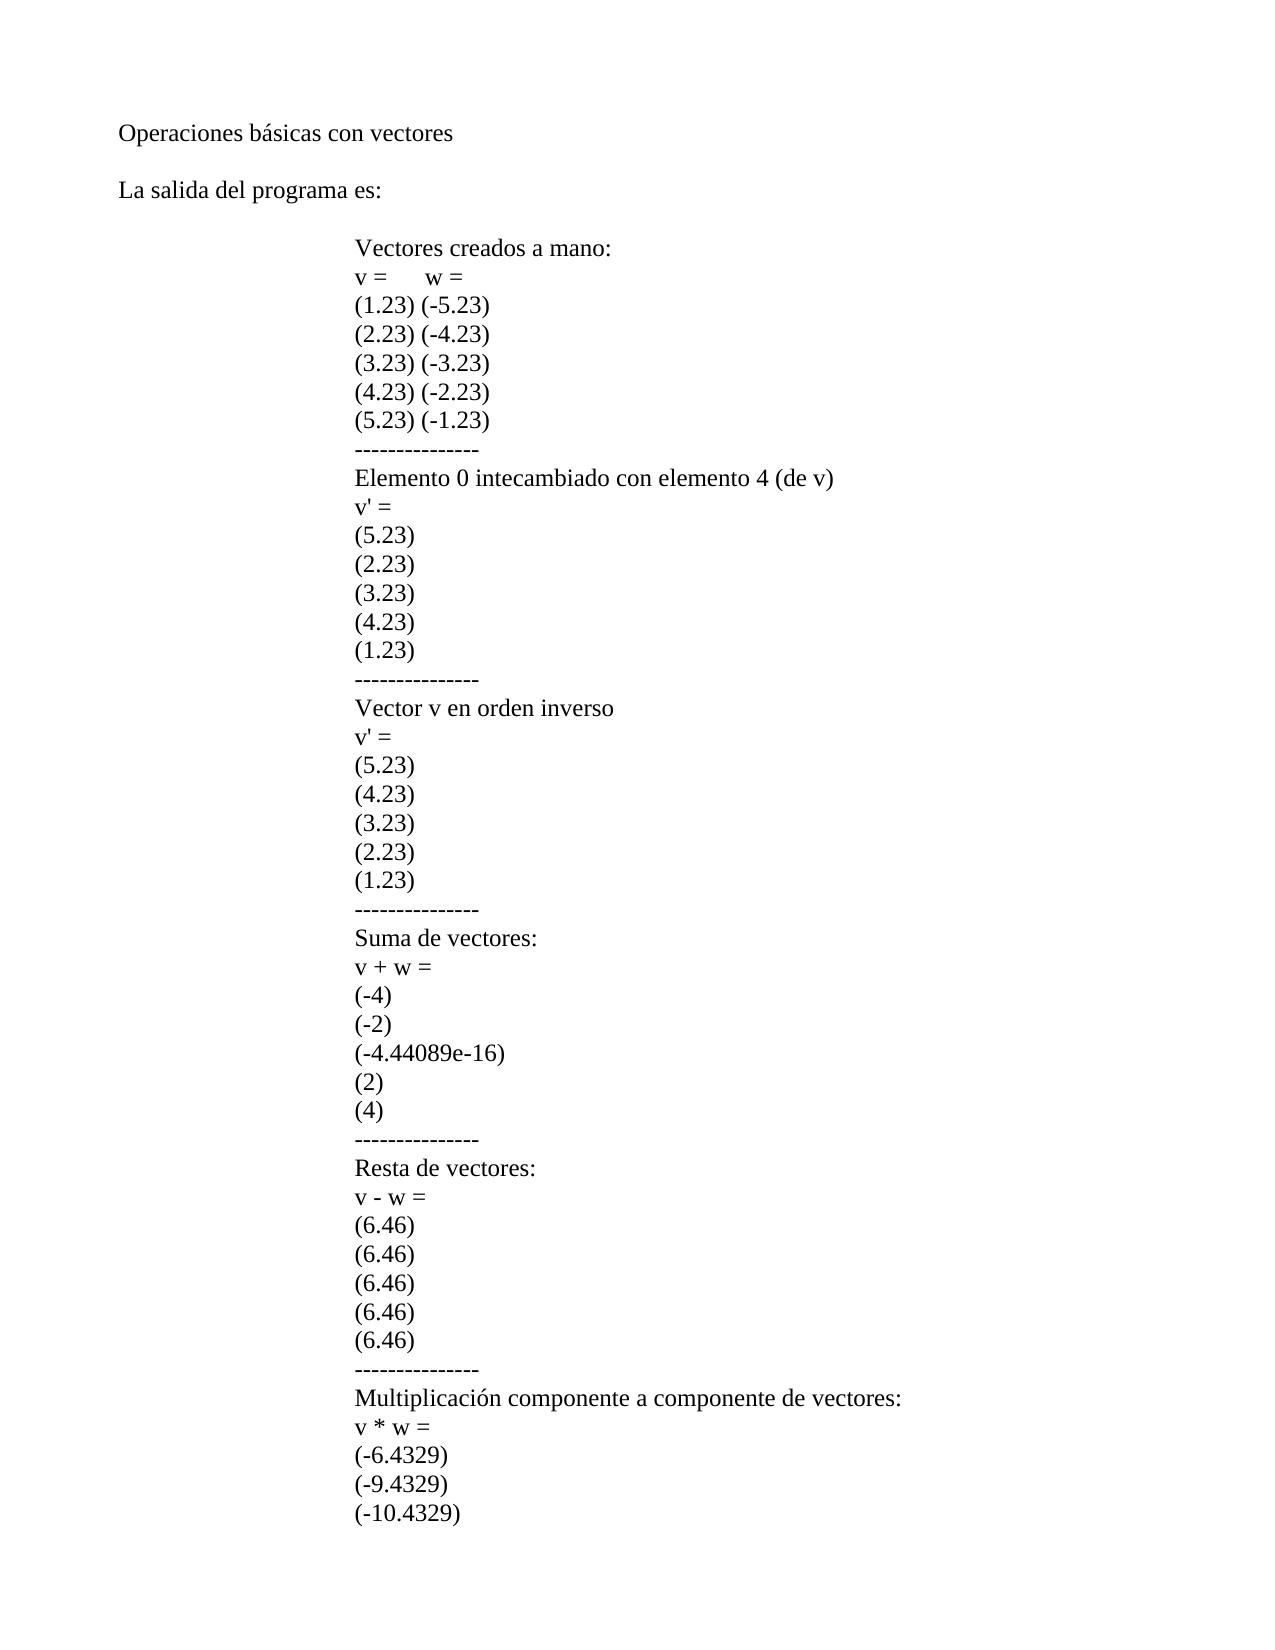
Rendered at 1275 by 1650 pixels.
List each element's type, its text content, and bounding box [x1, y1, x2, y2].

text (6.46) [118, 1268, 1157, 1297]
text (6.46) [118, 1239, 1157, 1268]
text (3.23) [118, 808, 1157, 837]
text --------------- [118, 1124, 1157, 1153]
text Multiplicación componente a componente de vectores: [118, 1383, 1157, 1412]
text (2.23) [118, 837, 1157, 866]
text (4.23) [118, 779, 1157, 808]
text --------------- [118, 664, 1157, 693]
text --------------- [118, 894, 1157, 923]
text --------------- [118, 1354, 1157, 1383]
text v + w = [118, 952, 1157, 981]
text (2.23) (-4.23) [118, 319, 1157, 348]
text (-6.4329) [118, 1441, 1157, 1469]
text (-9.4329) [118, 1469, 1157, 1498]
text (1.23) [118, 866, 1157, 894]
text v' = [118, 492, 1157, 521]
text v' = [118, 722, 1157, 751]
text (-2) [118, 1009, 1157, 1038]
text Elemento 0 intecambiado con elemento 4 (de v) [118, 463, 1157, 492]
text Resta de vectores: [118, 1153, 1157, 1182]
text (5.23) [118, 521, 1157, 549]
text Vector v en orden inverso [118, 693, 1157, 722]
text (6.46) [118, 1326, 1157, 1354]
text Operaciones básicas con vectores [118, 118, 1157, 147]
text (4) [118, 1096, 1157, 1124]
text (1.23) (-5.23) [118, 291, 1157, 319]
text (3.23) [118, 578, 1157, 607]
text (2) [118, 1067, 1157, 1096]
text (3.23) (-3.23) [118, 348, 1157, 377]
text v * w = [118, 1412, 1157, 1441]
text v - w = [118, 1182, 1157, 1211]
text (-10.4329) [118, 1498, 1157, 1527]
text (-4.44089e-16) [118, 1038, 1157, 1067]
text (2.23) [118, 549, 1157, 578]
text (4.23) [118, 607, 1157, 636]
text (6.46) [118, 1297, 1157, 1326]
text (-4) [118, 981, 1157, 1009]
text Suma de vectores: [118, 923, 1157, 952]
text (5.23) [118, 751, 1157, 779]
text v = w = [118, 262, 1157, 291]
text (6.46) [118, 1211, 1157, 1239]
text (5.23) (-1.23) [118, 406, 1157, 434]
text --------------- [118, 434, 1157, 463]
text (4.23) (-2.23) [118, 377, 1157, 406]
text Vectores creados a mano: [118, 233, 1157, 262]
text La salida del programa es: [118, 176, 1157, 204]
text (1.23) [118, 636, 1157, 664]
